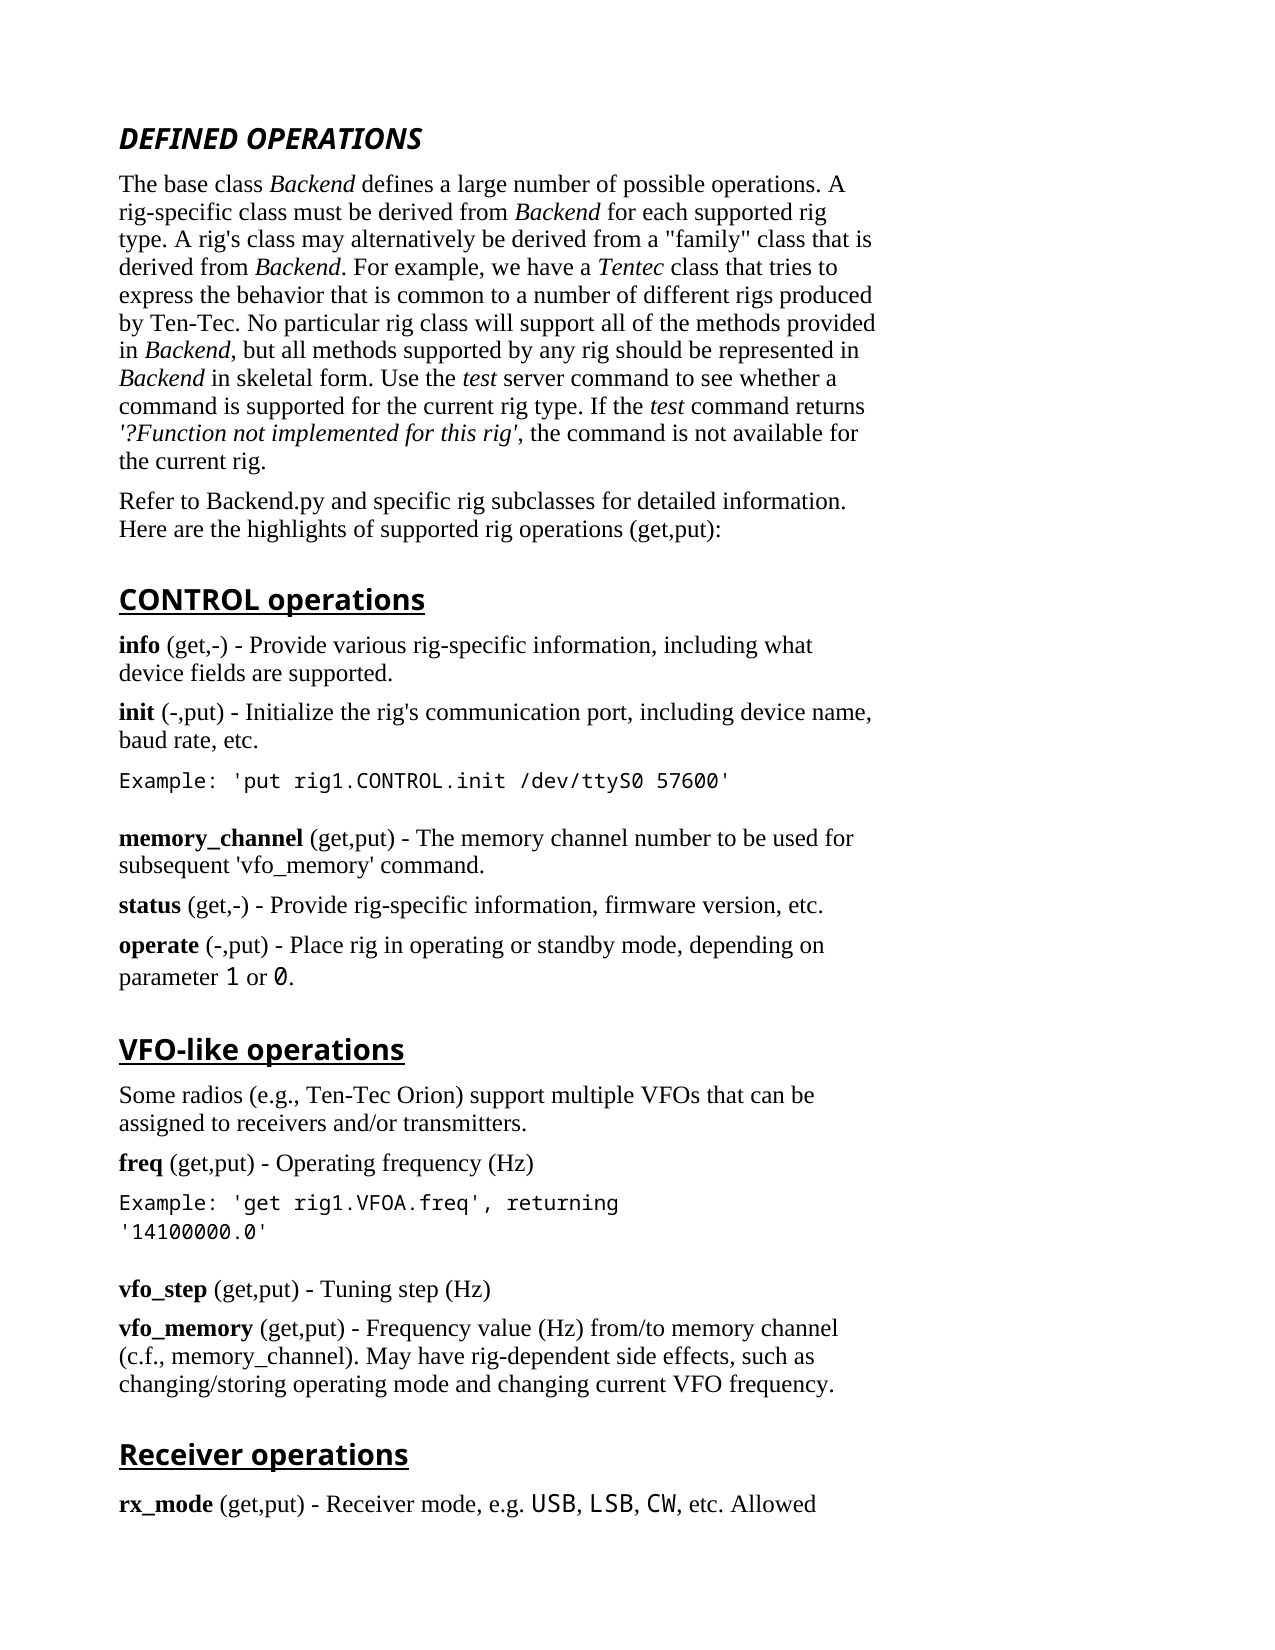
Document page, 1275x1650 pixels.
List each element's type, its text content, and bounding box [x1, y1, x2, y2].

text memory_channel (get,put) - The memory channel number to be used for subsequent 'vfo_memory' command. [118, 824, 876, 879]
subtitle VFO-like operations [118, 1029, 876, 1069]
text Example: 'put rig1.CONTROL.init /dev/ttyS0 57600' [118, 766, 876, 794]
text freq (get,put) - Operating frequency (Hz) [118, 1149, 876, 1176]
text vfo_memory (get,put) - Frequency value (Hz) from/to memory channel (c.f., memory_channel). May have rig-dependent side effects, such as changing/storing operating mode and changing current VFO frequency. [118, 1314, 876, 1397]
text '14100000.0' [118, 1217, 876, 1245]
text Refer to Backend.py and specific rig subclasses for detailed information. Here are the highlights of supported rig operations (get,put): [118, 487, 876, 542]
text The base class Backend defines a large number of possible operations. A rig-specific class must be derived from Backend for each supported rig type. A rig's class may alternatively be derived from a "family" class that is derived from Backend. For example, we have a Tentec class that tries to express the behavior that is common to a number of different rigs produced by Ten-Tec. No particular rig class will support all of the methods provided in Backend, but all methods supported by any rig should be represented in Backend in skeletal form. Use the test server command to see whether a command is supported for the current rig type. If the test command returns '?Function not implemented for this rig', the command is not available for the current rig. [118, 170, 876, 475]
subtitle Receiver operations [118, 1434, 876, 1474]
text operate (-,put) - Place rig in operating or standby mode, depending on parameter 1 or 0. [118, 931, 876, 993]
text rx_mode (get,put) - Receiver mode, e.g. USB, LSB, CW, etc. Allowed [118, 1486, 876, 1520]
subtitle DEFINED OPERATIONS [118, 118, 876, 158]
text vfo_step (get,put) - Tuning step (Hz) [118, 1275, 876, 1302]
text init (-,put) - Initialize the rig's communication port, including device name, baud rate, etc. [118, 698, 876, 754]
text Example: 'get rig1.VFOA.freq', returning [118, 1188, 876, 1217]
text status (get,-) - Provide rig-specific information, firmware version, etc. [118, 891, 876, 919]
subtitle CONTROL operations [118, 579, 876, 619]
text info (get,-) - Provide various rig-specific information, including what device fields are supported. [118, 631, 876, 686]
text Some radios (e.g., Ten-Tec Orion) support multiple VFOs that can be assigned to receivers and/or transmitters. [118, 1081, 876, 1137]
